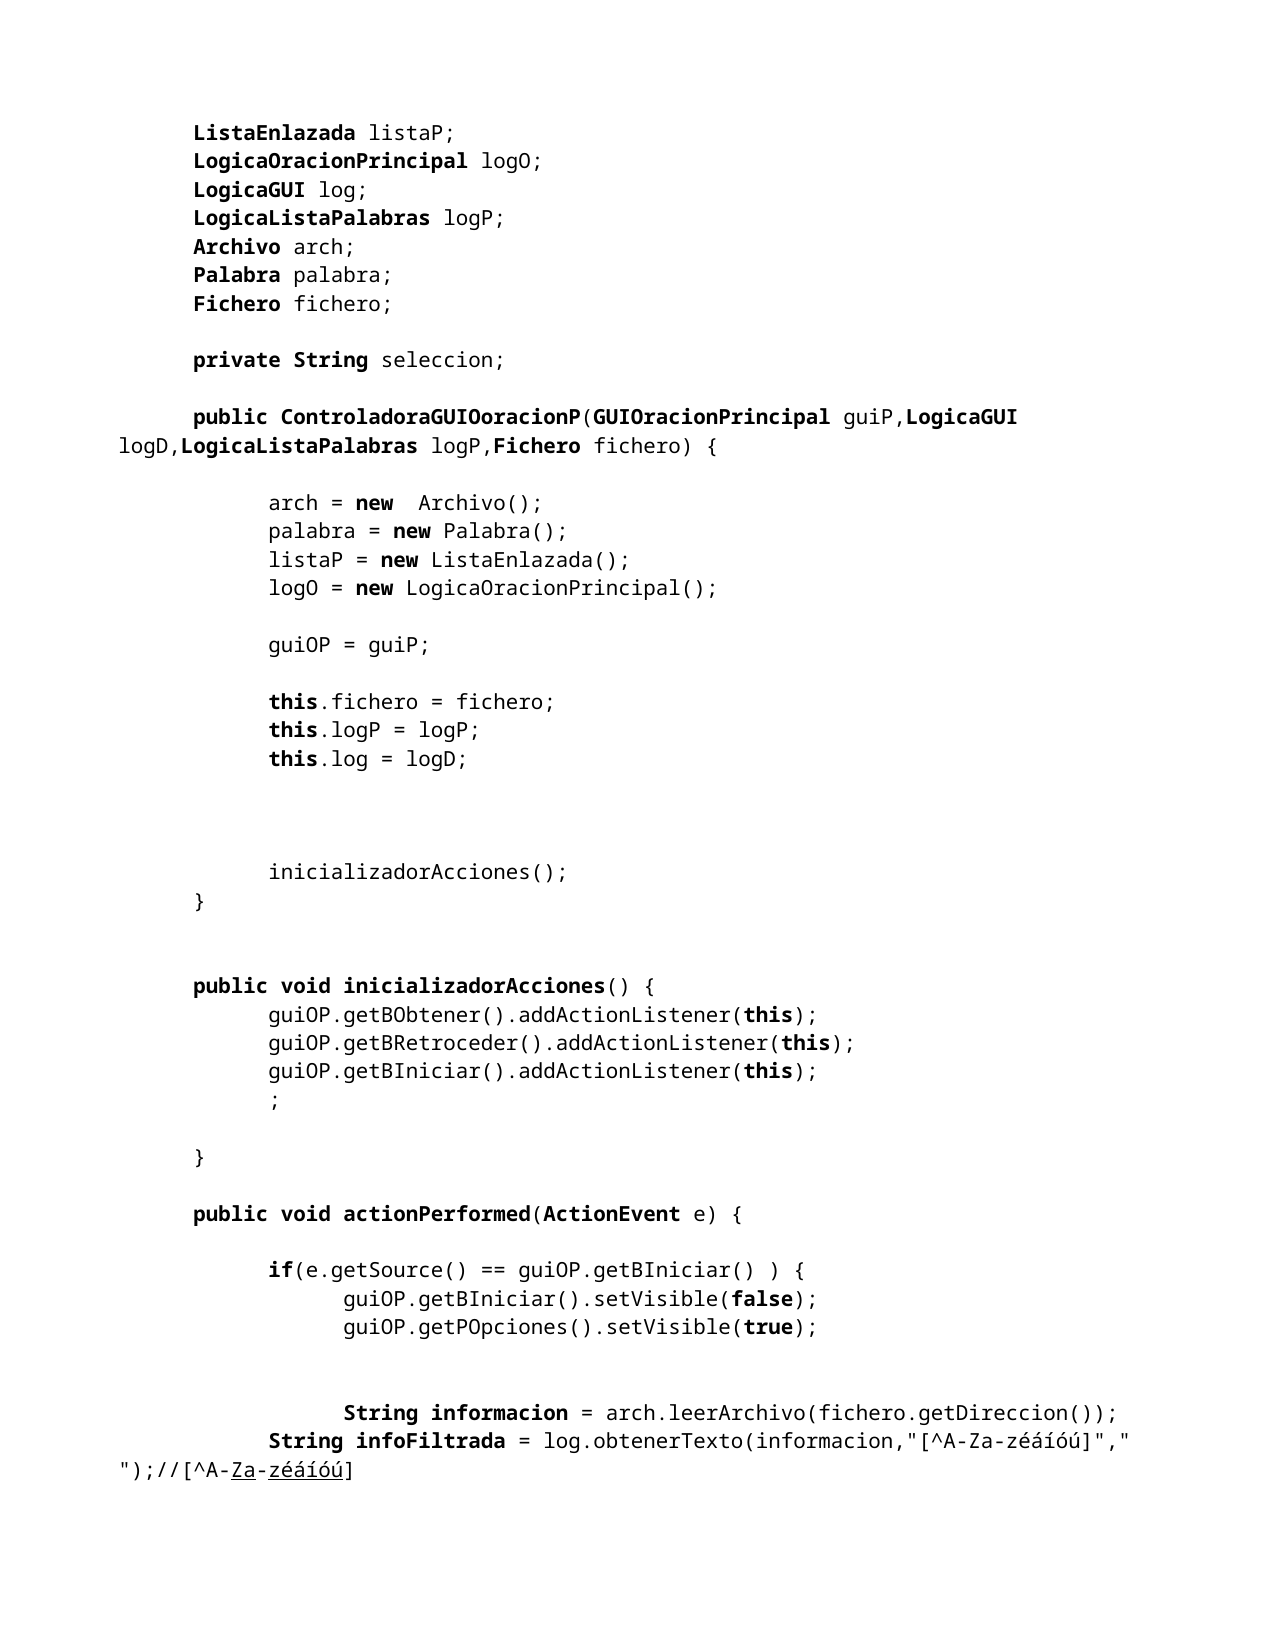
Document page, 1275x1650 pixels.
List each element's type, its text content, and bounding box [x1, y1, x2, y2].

text this.fichero = fichero; [118, 687, 1157, 715]
text guiOP = guiP; [118, 630, 1157, 658]
text Archivo arch; [118, 232, 1157, 260]
text this.logP = logP; [118, 715, 1157, 744]
text } [118, 1142, 1157, 1170]
text guiOP.getPOpciones().setVisible(true); [118, 1312, 1157, 1341]
text Palabra palabra; [118, 260, 1157, 289]
text guiOP.getBObtener().addActionListener(this); [118, 1000, 1157, 1028]
text guiOP.getBIniciar().setVisible(false); [118, 1284, 1157, 1312]
text this.log = logD; [118, 744, 1157, 772]
text guiOP.getBRetroceder().addActionListener(this); [118, 1028, 1157, 1057]
text Fichero fichero; [118, 289, 1157, 317]
text guiOP.getBIniciar().addActionListener(this); [118, 1057, 1157, 1085]
text inicializadorAcciones(); [118, 857, 1157, 886]
text logO = new LogicaOracionPrincipal(); [118, 573, 1157, 602]
text if(e.getSource() == guiOP.getBIniciar() ) { [118, 1256, 1157, 1284]
text private String seleccion; [118, 346, 1157, 374]
text String infoFiltrada = log.obtenerTexto(informacion,"[^A-Za-zéáíóú]"," ");//[^A-Za-zéáíóú] [118, 1426, 1157, 1483]
text public void actionPerformed(ActionEvent e) { [118, 1199, 1157, 1227]
text palabra = new Palabra(); [118, 516, 1157, 545]
text String informacion = arch.leerArchivo(fichero.getDireccion()); [118, 1398, 1157, 1426]
text LogicaOracionPrincipal logO; [118, 147, 1157, 175]
text listaP = new ListaEnlazada(); [118, 545, 1157, 573]
text ListaEnlazada listaP; [118, 118, 1157, 147]
text } [118, 886, 1157, 914]
text ; [118, 1085, 1157, 1113]
text arch = new Archivo(); [118, 488, 1157, 516]
text LogicaListaPalabras logP; [118, 203, 1157, 232]
text public void inicializadorAcciones() { [118, 971, 1157, 1000]
text LogicaGUI log; [118, 175, 1157, 203]
text public ControladoraGUIOoracionP(GUIOracionPrincipal guiP,LogicaGUI logD,LogicaListaPalabras logP,Fichero fichero) { [118, 402, 1157, 459]
